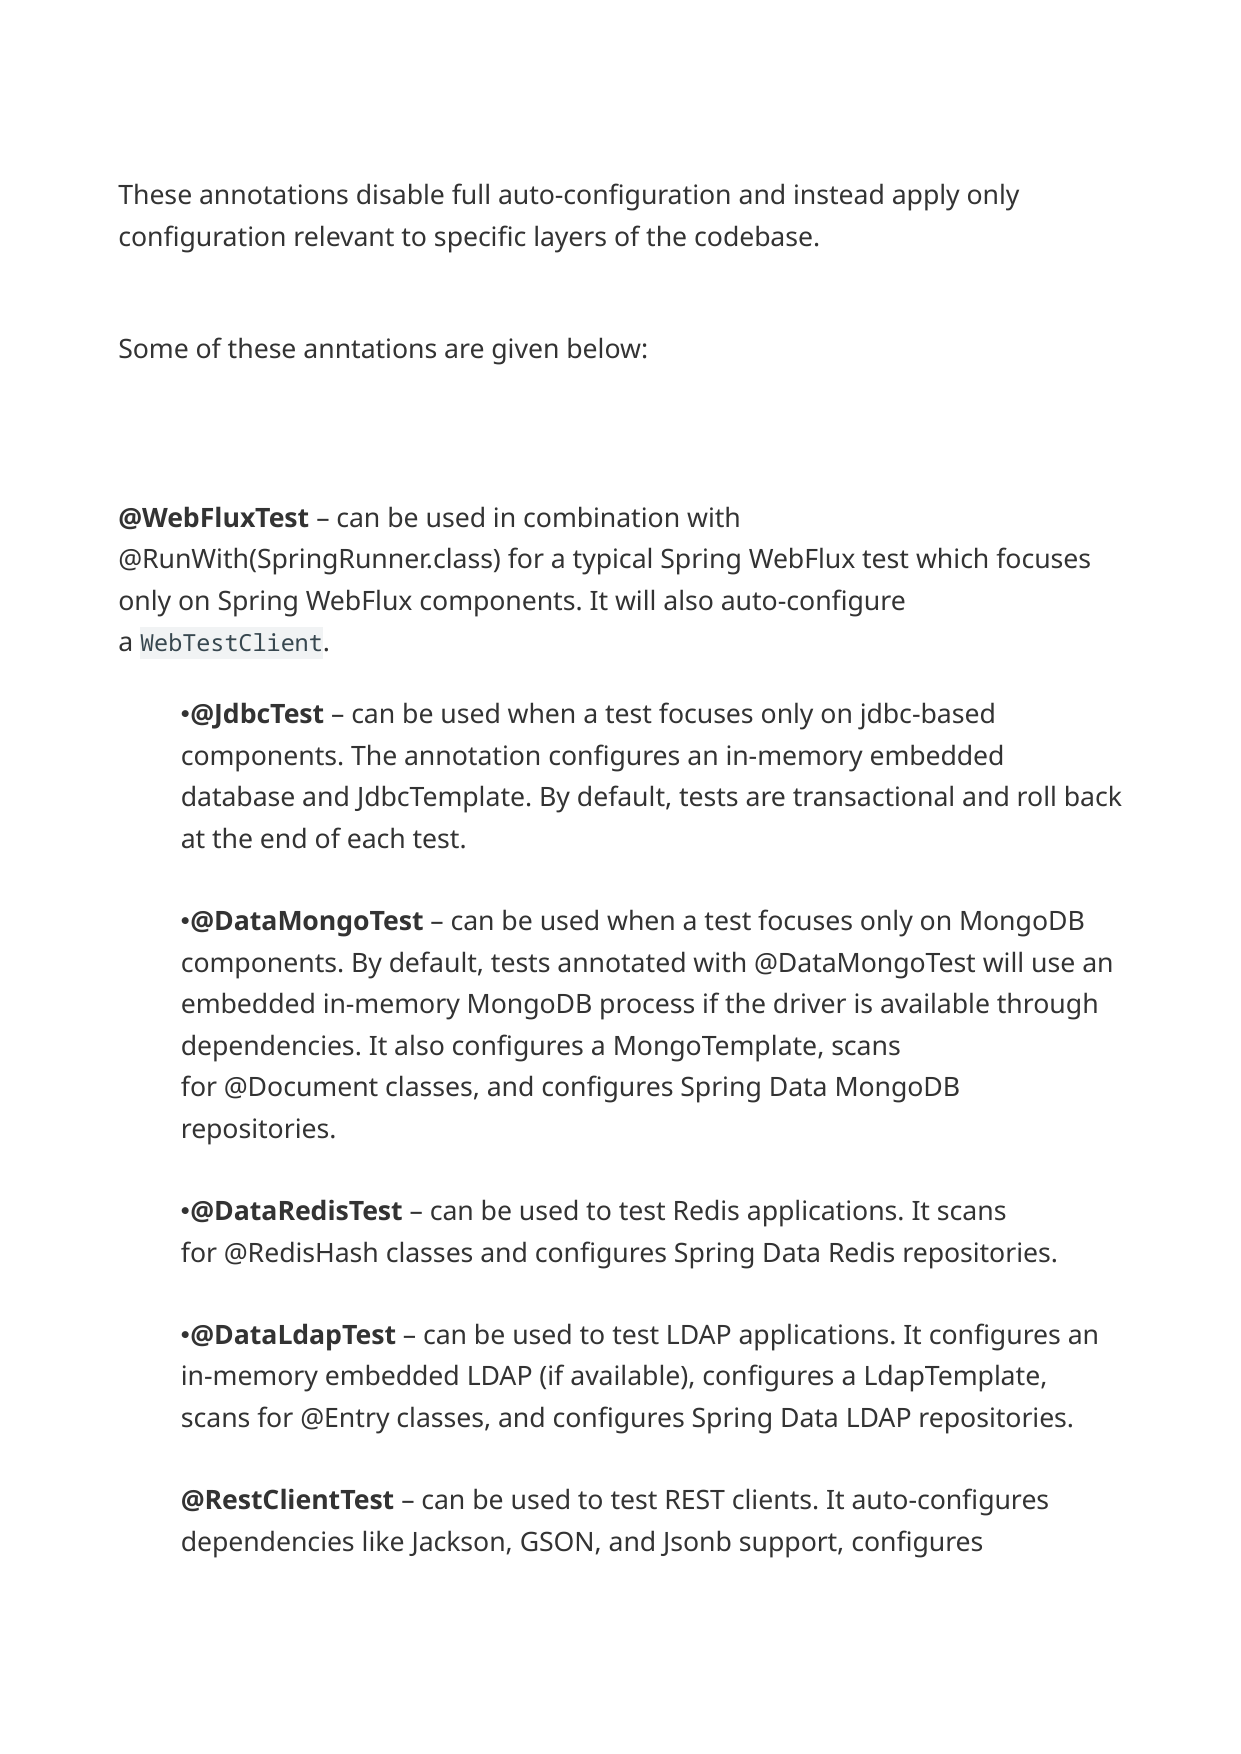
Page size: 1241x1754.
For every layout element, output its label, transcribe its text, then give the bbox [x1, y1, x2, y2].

list @RestClientTest – can be used to test REST clients. It auto-configures dependencies like Jackson, GSON, and Jsonb support, configures [118, 1481, 1122, 1559]
list @DataLdapTest – can be used to test LDAP applications. It configures an in-memory embedded LDAP (if available), configures a LdapTemplate, scans for @Entry classes, and configures Spring Data LDAP repositories. [118, 1316, 1122, 1435]
text Some of these anntations are given below: [118, 330, 1122, 366]
text @WebFluxTest – can be used in combination with @RunWith(SpringRunner.class) for a typical Spring WebFlux test which focuses only on Spring WebFlux components. It will also auto-configure a WebTestClient. [118, 499, 1122, 659]
list @DataMongoTest – can be used when a test focuses only on MongoDB components. By default, tests annotated with @DataMongoTest will use an embedded in-memory MongoDB process if the driver is available through dependencies. It also configures a MongoTemplate, scans for @Document classes, and configures Spring Data MongoDB repositories. [118, 902, 1122, 1146]
list @DataRedisTest – can be used to test Redis applications. It scans for @RedisHash classes and configures Spring Data Redis repositories. [118, 1192, 1122, 1270]
text These annotations disable full auto-configuration and instead apply only configuration relevant to specific layers of the codebase. [118, 176, 1122, 254]
list @JdbcTest – can be used when a test focuses only on jdbc-based components. The annotation configures an in-memory embedded database and JdbcTemplate. By default, tests are transactional and roll back at the end of each test. [118, 695, 1122, 856]
